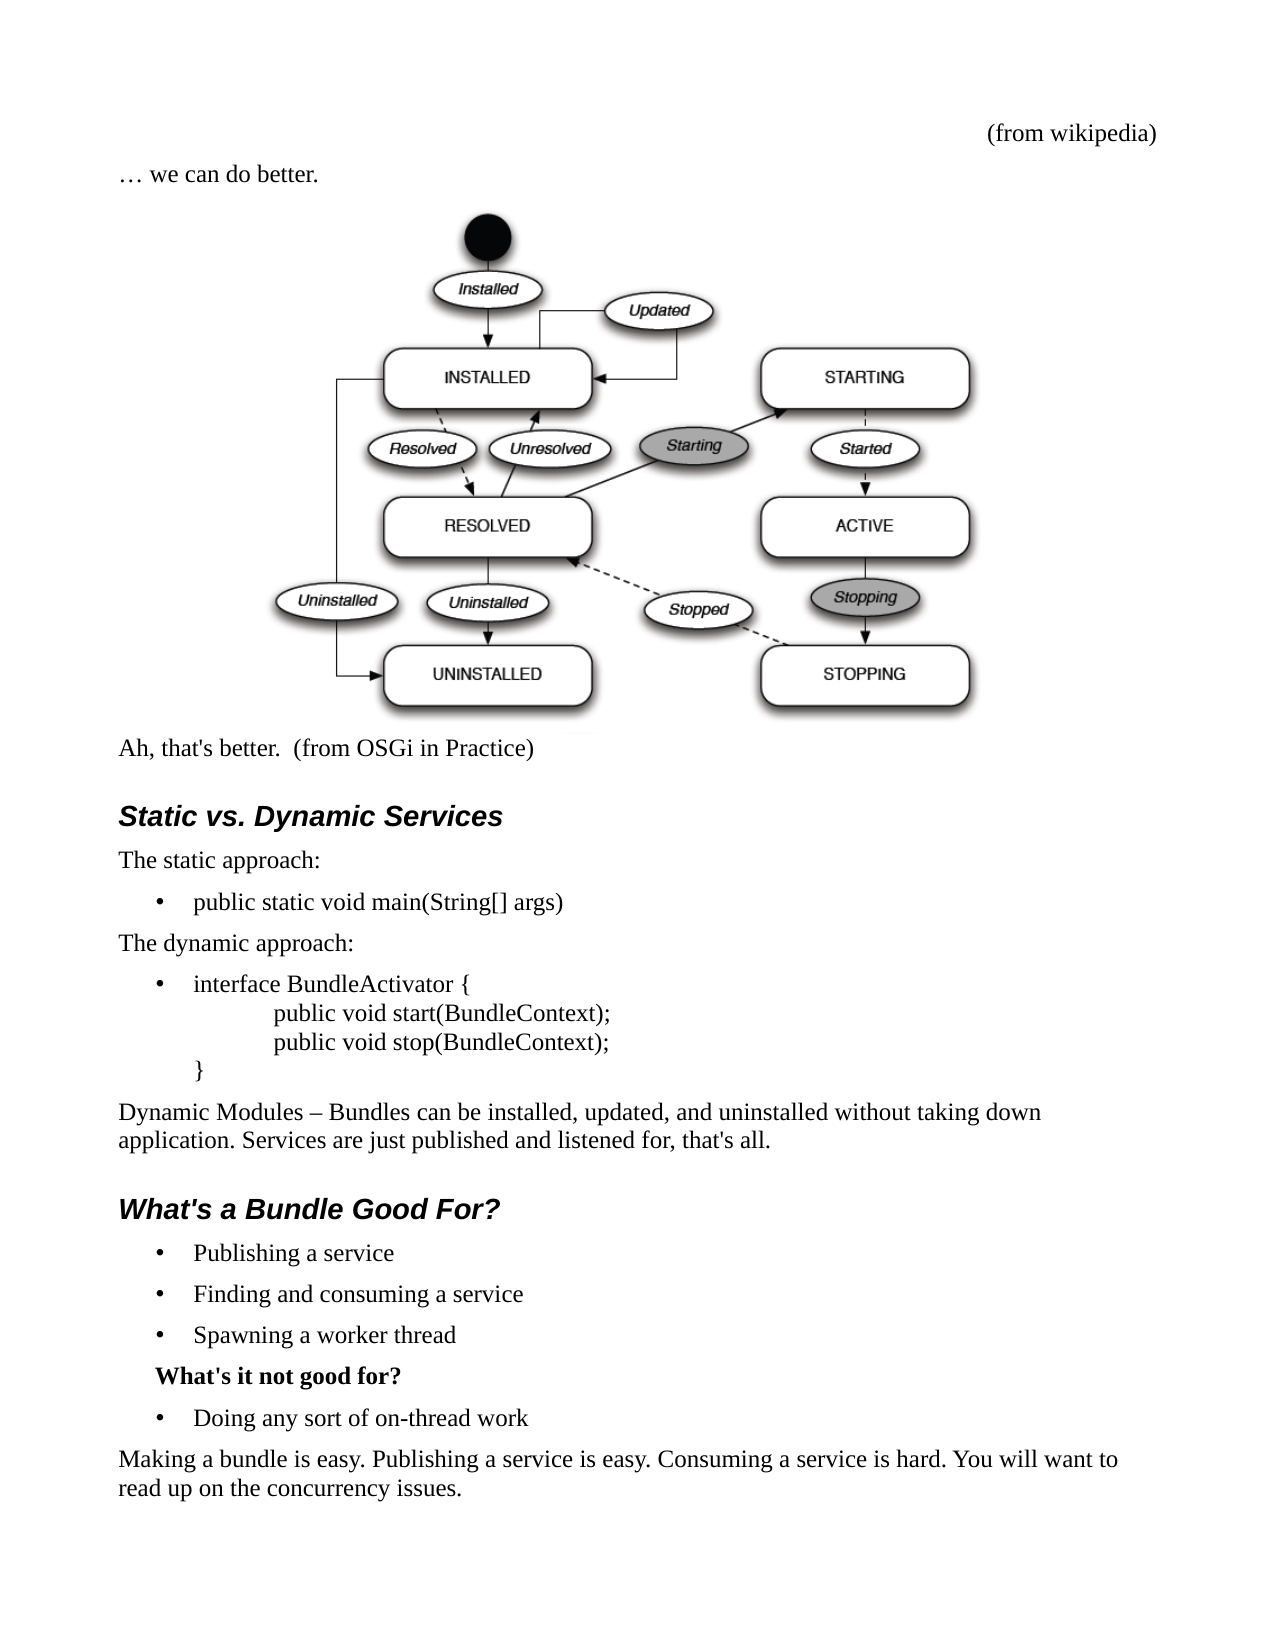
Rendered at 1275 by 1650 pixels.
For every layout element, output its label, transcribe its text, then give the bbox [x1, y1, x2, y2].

list Publishing a service [156, 1238, 1157, 1266]
text The static approach: [118, 845, 1157, 874]
text … we can do better. [118, 159, 1157, 188]
text (from wikipedia) [118, 118, 1157, 147]
picture [262, 200, 1013, 734]
list Spawning a worker thread [156, 1320, 1157, 1349]
text What's it not good for? [118, 1361, 1157, 1390]
text The dynamic approach: [118, 928, 1157, 957]
text Making a bundle is easy. Publishing a service is easy. Consuming a service is hard. You will want to read up on the concurrency issues. [118, 1444, 1157, 1501]
list interface BundleActivator { public void start(BundleContext); public void stop(BundleContext); } [156, 969, 1157, 1084]
subtitle What's a Bundle Good For? [118, 1192, 1157, 1225]
text Ah, that's better. (from OSGi in Practice) [118, 201, 1157, 762]
list Doing any sort of on-thread work [156, 1403, 1157, 1431]
text Dynamic Modules – Bundles can be installed, updated, and uninstalled without taking down application. Services are just published and listened for, that's all. [118, 1097, 1157, 1154]
list public static void main(String[] args) [156, 887, 1157, 915]
subtitle Static vs. Dynamic Services [118, 799, 1157, 833]
list Finding and consuming a service [156, 1279, 1157, 1308]
